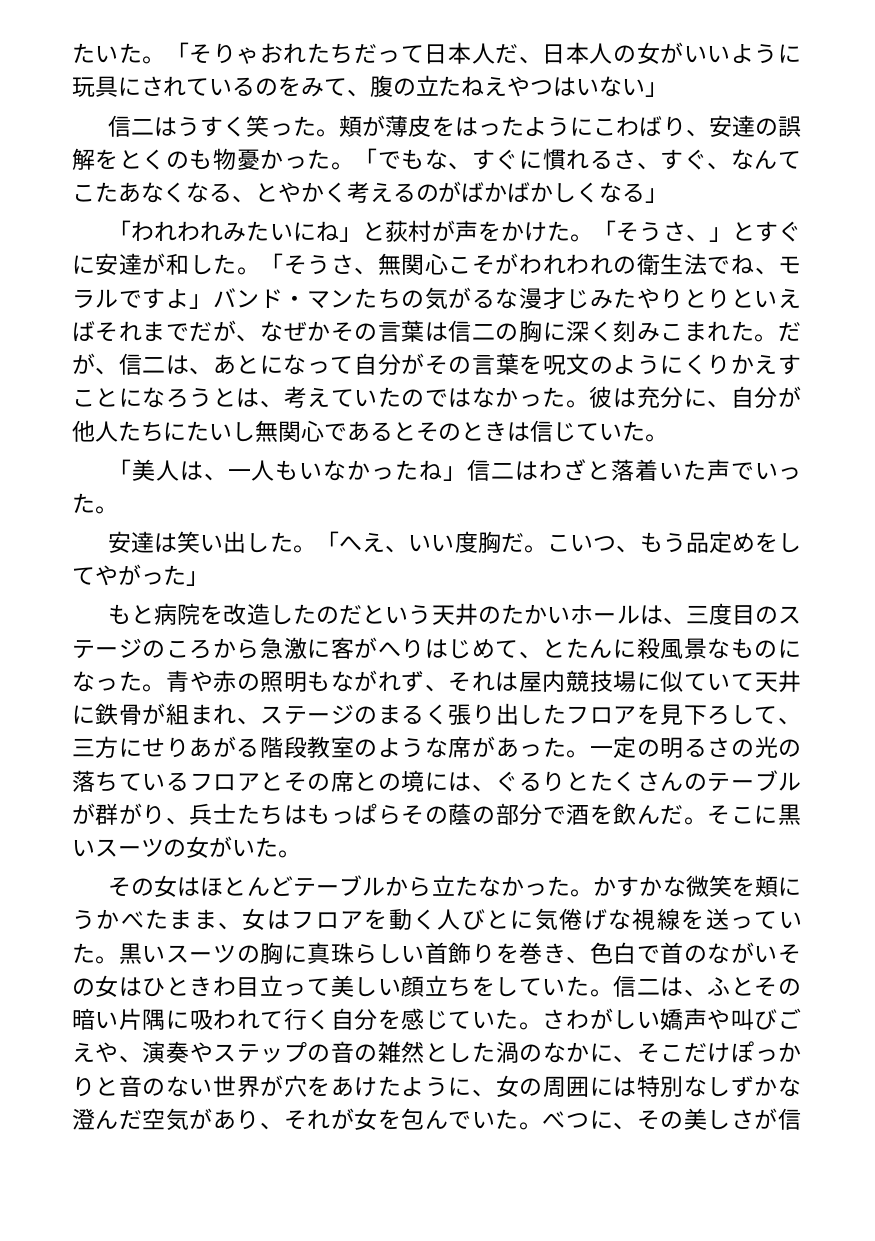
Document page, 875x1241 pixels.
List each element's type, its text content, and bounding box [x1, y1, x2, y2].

text その女はほとんどテーブルから立たなかった。かすかな微笑を頬にうかべたまま、女はフロアを動く人びとに気倦げな視線を送っていた。黒いスーツの胸に真珠らしい首飾りを巻き、色白で首のながいその女はひときわ目立って美しい顔立ちをしていた。信二は、ふとその暗い片隅に吸われて行く自分を感じていた。さわがしい嬌声や叫びごえや、演奏やステップの音の雑然とした渦のなかに、そこだけぽっかりと音のない世界が穴をあけたように、女の周囲には特別なしずかな澄んだ空気があり、それが女を包んでいた。べつに、その美しさが信 [72, 869, 802, 1135]
text 安達は笑い出した。「へえ、いい度胸だ。こいつ、もう品定めをしてやがった」 [72, 525, 802, 591]
text 「美人は、一人もいなかったね」信二はわざと落着いた声でいった。 [72, 453, 802, 519]
text もと病院を改造したのだという天井のたかいホールは、三度目のステージのころから急激に客がへりはじめて、とたんに殺風景なものになった。青や赤の照明もながれず、それは屋内競技場に似ていて天井に鉄骨が組まれ、ステージのまるく張り出したフロアを見下ろして、三方にせりあがる階段教室のような席があった。一定の明るさの光の落ちているフロアとその席との境には、ぐるりとたくさんのテーブルが群がり、兵士たちはもっぱらその蔭の部分で酒を飲んだ。そこに黒いスーツの女がいた。 [72, 597, 802, 863]
text 「われわれみたいにね」と荻村が声をかけた。「そうさ、」とすぐに安達が和した。「そうさ、無関心こそがわれわれの衛生法でね、モラルですよ」バンド・マンたちの気がるな漫才じみたやりとりといえばそれまでだが、なぜかその言葉は信二の胸に深く刻みこまれた。だが、信二は、あとになって自分がその言葉を呪文のようにくりかえすことになろうとは、考えていたのではなかった。彼は充分に、自分が他人たちにたいし無関心であるとそのときは信じていた。 [72, 214, 802, 447]
text 信二はうすく笑った。頬が薄皮をはったようにこわばり、安達の誤解をとくのも物憂かった。「でもな、すぐに慣れるさ、すぐ、なんてこたあなくなる、とやかく考えるのがばかばかしくなる」 [72, 108, 802, 208]
text たいた。「そりゃおれたちだって日本人だ、日本人の女がいいように玩具にされているのをみて、腹の立たねえやつはいない」 [72, 36, 802, 102]
